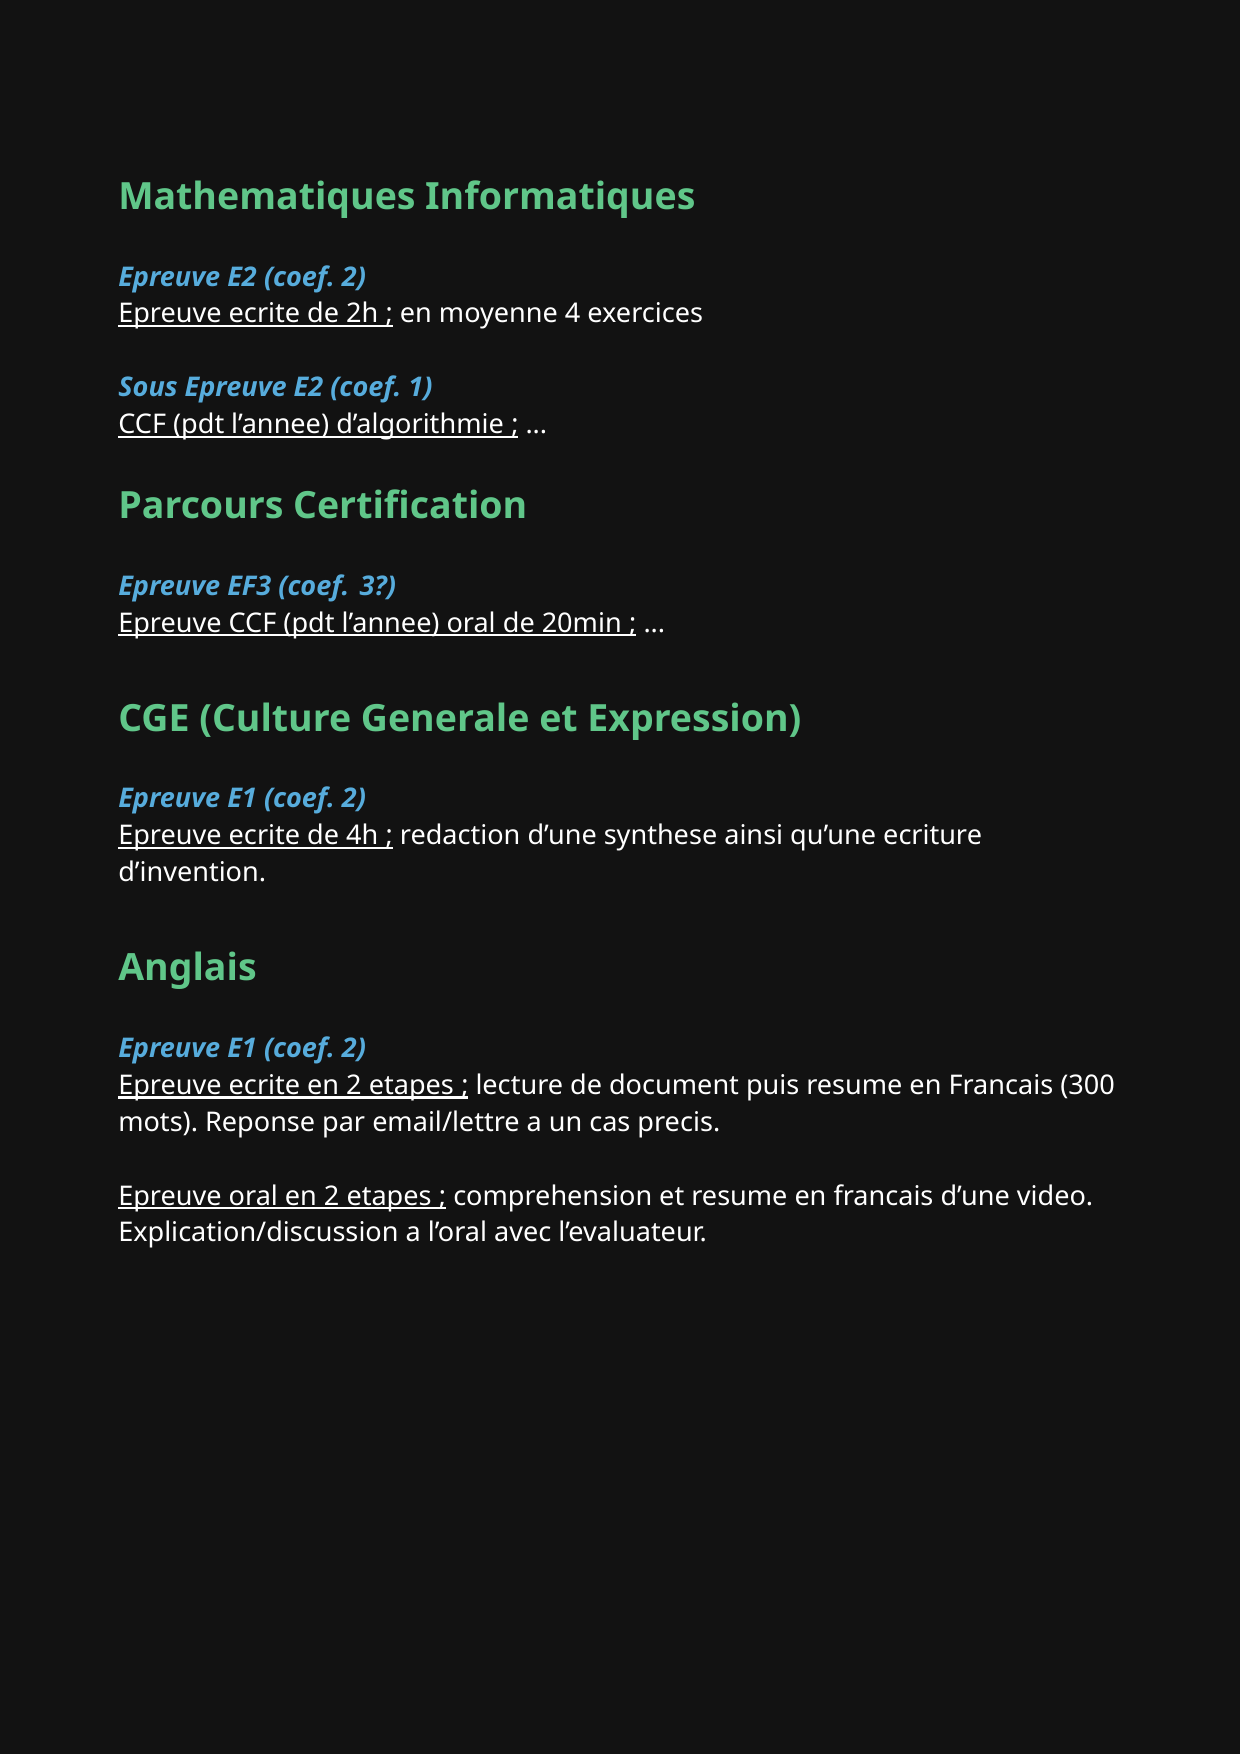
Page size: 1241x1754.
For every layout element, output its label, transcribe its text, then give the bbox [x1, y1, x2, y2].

text Epreuve ecrite de 2h ; en moyenne 4 exercices [118, 294, 1122, 331]
text CGE (Culture Generale et Expression) [118, 691, 1122, 742]
text Epreuve E1 (coef. 2) [118, 779, 1122, 816]
text Epreuve oral en 2 etapes ; comprehension et resume en francais d’une video. Explication/discussion a l’oral avec l’evaluateur. [118, 1176, 1122, 1250]
text Epreuve ecrite de 4h ; redaction d’une synthese ainsi qu’une ecriture d’invention. [118, 816, 1122, 889]
text Epreuve E1 (coef. 2) [118, 1028, 1122, 1065]
text Epreuve CCF (pdt l’annee) oral de 20min ; ... [118, 603, 1122, 640]
text Anglais [118, 941, 1122, 992]
text Epreuve E2 (coef. 2) [118, 257, 1122, 294]
text CCF (pdt l’annee) d’algorithmie ; ... [118, 404, 1122, 441]
text Epreuve ecrite en 2 etapes ; lecture de document puis resume en Francais (300 mots). Reponse par email/lettre a un cas precis. [118, 1065, 1122, 1139]
text Mathematiques Informatiques [118, 169, 1122, 220]
text Epreuve EF3 (coef. 3?) [118, 566, 1122, 603]
text Sous Epreuve E2 (coef. 1) [118, 368, 1122, 404]
text Parcours Certification [118, 478, 1122, 529]
